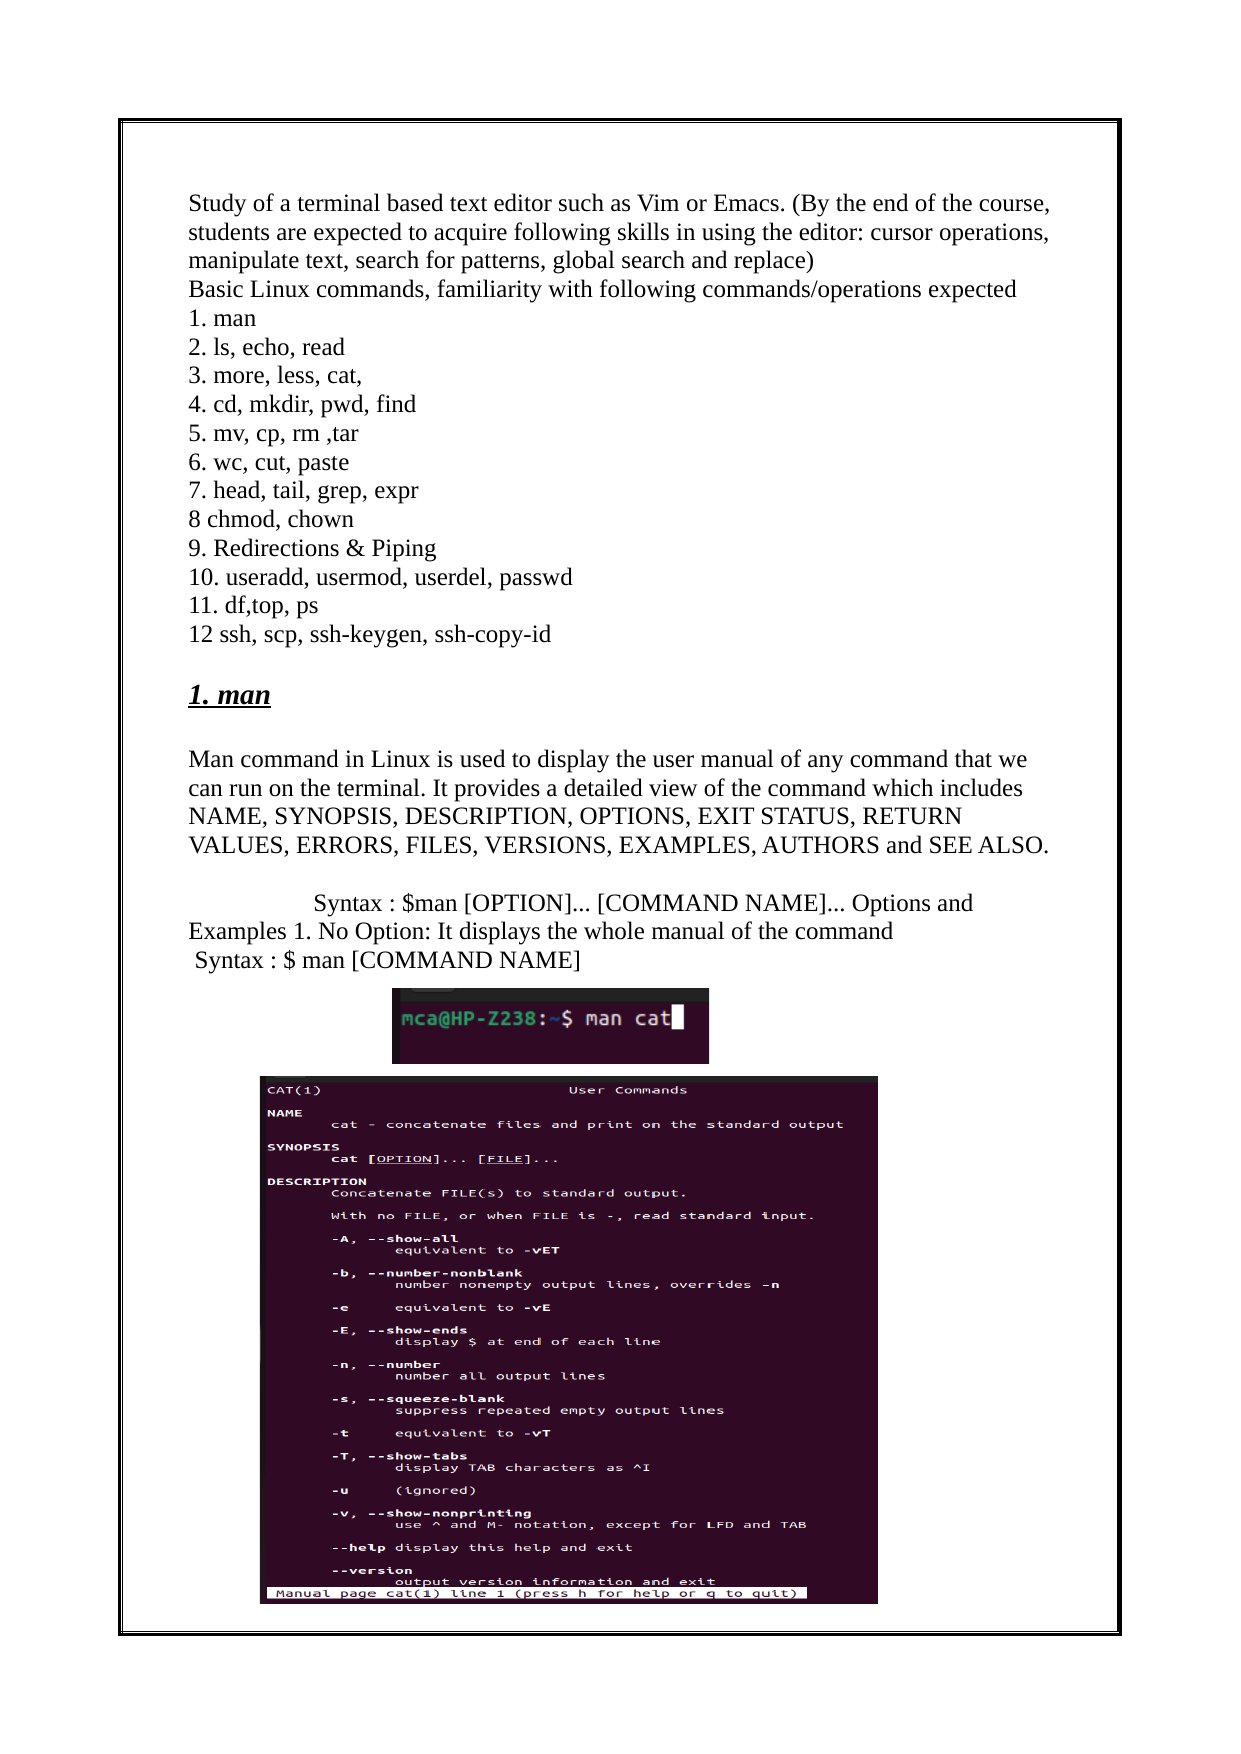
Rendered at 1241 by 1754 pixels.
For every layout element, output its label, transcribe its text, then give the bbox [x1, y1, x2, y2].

text 11. df,top, ps [188, 591, 1052, 619]
text 10. useradd, usermod, userdel, passwd [188, 562, 1052, 591]
text 8 chmod, chown [188, 504, 1052, 533]
picture [392, 988, 710, 1064]
text Study of a terminal based text editor such as Vim or Emacs. (By the end of the course, [188, 188, 1052, 217]
text 9. Redirections & Piping [188, 533, 1052, 562]
text 4. cd, mkdir, pwd, find [188, 389, 1052, 418]
text 3. more, less, cat, [188, 361, 1052, 389]
text manipulate text, search for patterns, global search and replace) [188, 246, 1052, 274]
text 1. man [188, 303, 1052, 332]
text 6. wc, cut, paste [188, 447, 1052, 476]
text 7. head, tail, grep, expr [188, 476, 1052, 504]
text 2. ls, echo, read [188, 332, 1052, 361]
text Syntax : $man [OPTION]... [COMMAND NAME]... Options and Examples 1. No Option: It displays the whole manual of the command [188, 888, 1052, 945]
picture [259, 1076, 878, 1604]
text students are expected to acquire following skills in using the editor: cursor operations, [188, 217, 1052, 246]
text 5. mv, cp, rm ,tar [188, 418, 1052, 447]
text Man command in Linux is used to display the user manual of any command that we can run on the terminal. It provides a detailed view of the command which includes NAME, SYNOPSIS, DESCRIPTION, OPTIONS, EXIT STATUS, RETURN VALUES, ERRORS, FILES, VERSIONS, EXAMPLES, AUTHORS and SEE ALSO. [188, 744, 1052, 859]
text Syntax : $ man [COMMAND NAME] [188, 945, 1052, 974]
text 12 ssh, scp, ssh-keygen, ssh-copy-id [188, 619, 1052, 648]
text 1. man [188, 677, 1052, 710]
text Basic Linux commands, familiarity with following commands/operations expected [188, 274, 1052, 303]
